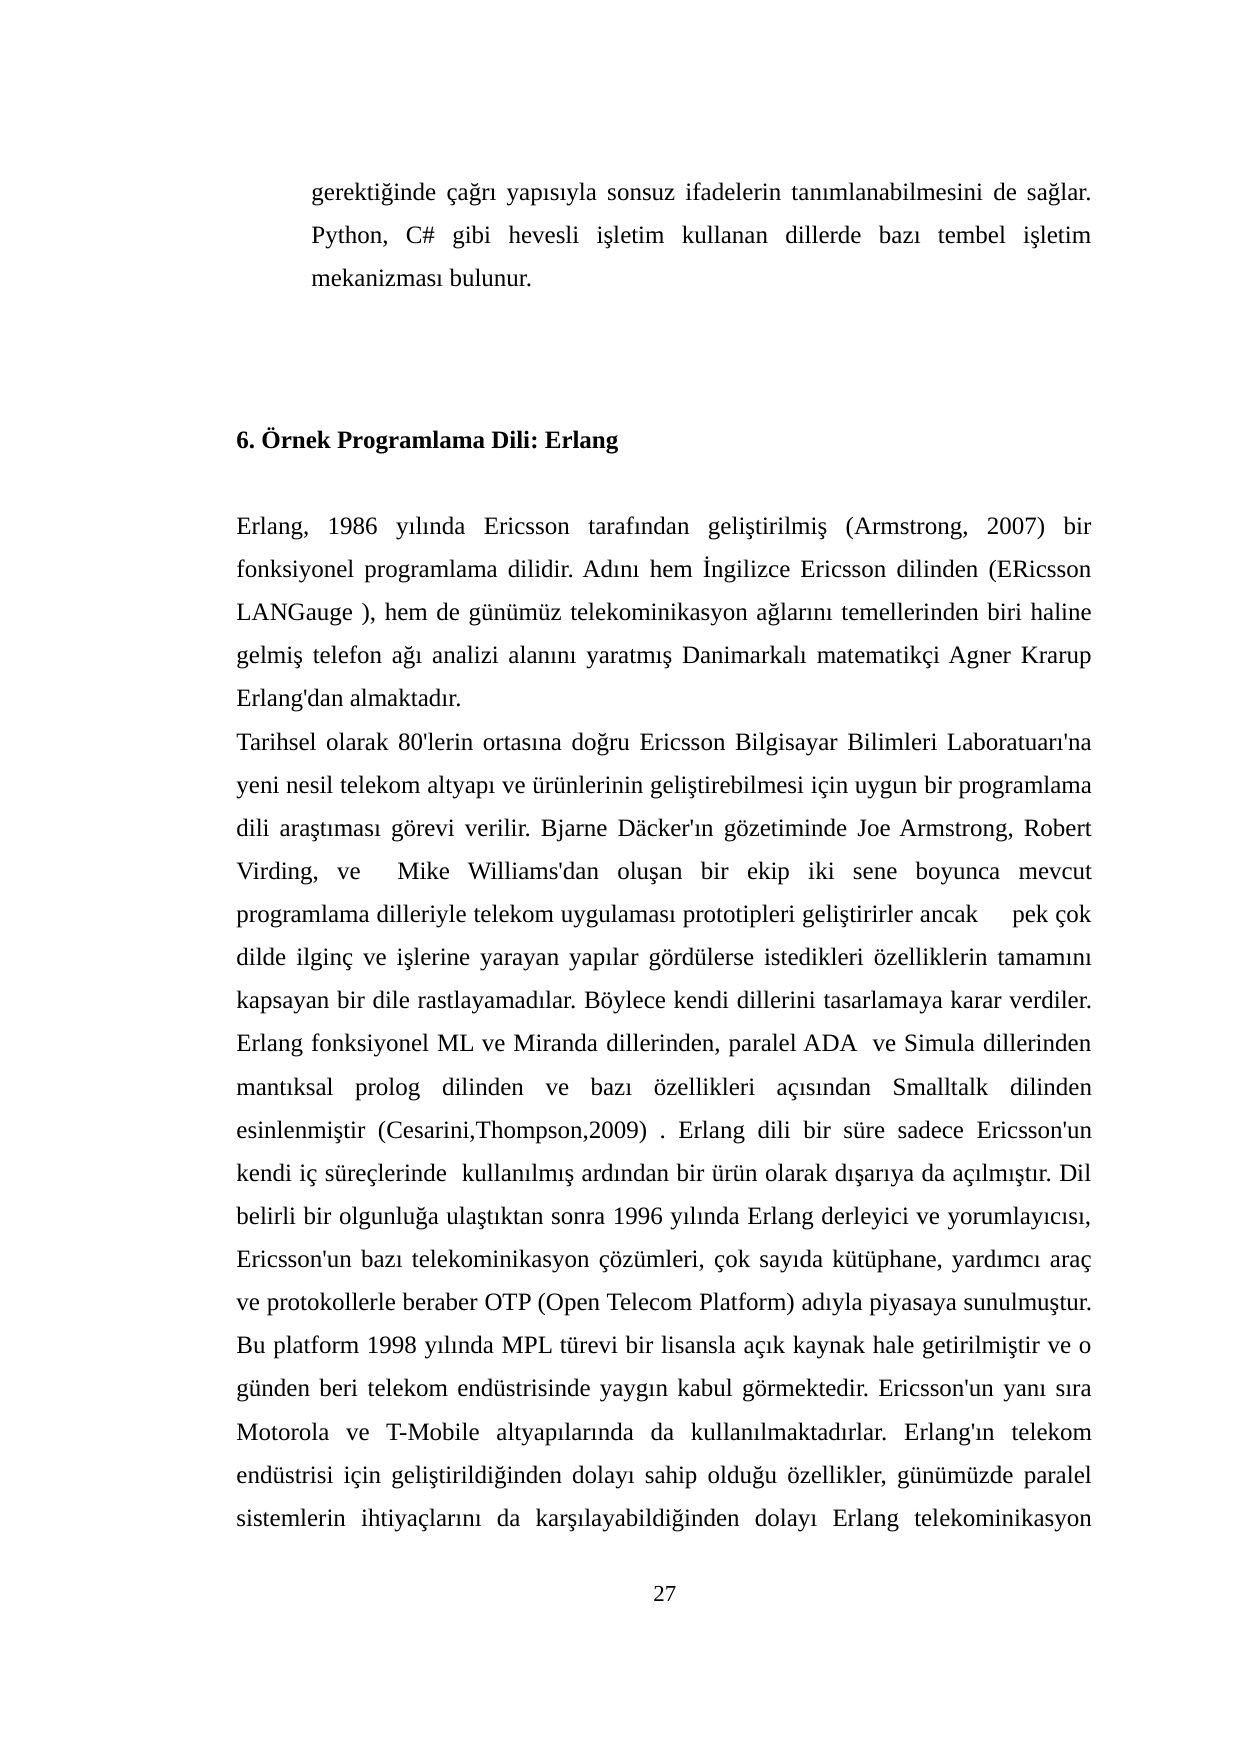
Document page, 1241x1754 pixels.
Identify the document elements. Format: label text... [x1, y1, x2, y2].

list gerektiğinde çağrı yapısıyla sonsuz ifadelerin tanımlanabilmesini de sağlar. Python, C# gibi hevesli işletim kullanan dillerde bazı tembel işletim mekanizması bulunur. [274, 177, 1093, 292]
text Tarihsel olarak 80'lerin ortasına doğru Ericsson Bilgisayar Bilimleri Laboratuarı'na yeni nesil telekom altyapı ve ürünlerinin geliştirebilmesi için uygun bir programlama dili araştıması görevi verilir. Bjarne Däcker'ın gözetiminde Joe Armstrong, Robert Virding, ve Mike Williams'dan oluşan bir ekip iki sene boyunca mevcut programlama dilleriyle telekom uygulaması prototipleri geliştirirler ancak pek çok dilde ilginç ve işlerine yarayan yapılar gördülerse istedikleri özelliklerin tamamını kapsayan bir dile rastlayamadılar. Böylece kendi dillerini tasarlamaya karar verdiler. Erlang fonksiyonel ML ve Miranda dillerinden, paralel ADA ve Simula dillerinden mantıksal prolog dilinden ve bazı özellikleri açısından Smalltalk dilinden esinlenmiştir (Cesarini,Thompson,2009) . Erlang dili bir süre sadece Ericsson'un kendi iç süreçlerinde kullanılmış ardından bir ürün olarak dışarıya da açılmıştır. Dil belirli bir olgunluğa ulaştıktan sonra 1996 yılında Erlang derleyici ve yorumlayıcısı, Ericsson'un bazı telekominikasyon çözümleri, çok sayıda kütüphane, yardımcı araç ve protokollerle beraber OTP (Open Telecom Platform) adıyla piyasaya sunulmuştur. Bu platform 1998 yılında MPL türevi bir lisansla açık kaynak hale getirilmiştir ve o günden beri telekom endüstrisinde yaygın kabul görmektedir. Ericsson'un yanı sıra Motorola ve T-Mobile altyapılarında da kullanılmaktadırlar. Erlang'ın telekom endüstrisi için geliştirildiğinden dolayı sahip olduğu özellikler, günümüzde paralel sistemlerin ihtiyaçlarını da karşılayabildiğinden dolayı Erlang telekominikasyon [236, 727, 1093, 1532]
subtitle Örnek Programlama Dili: Erlang [236, 425, 1093, 453]
text Erlang, 1986 yılında Ericsson tarafından geliştirilmiş (Armstrong, 2007) bir fonksiyonel programlama dilidir. Adını hem İngilizce Ericsson dilinden (ERicsson LANGauge ), hem de günümüz telekominikasyon ağlarını temellerinden biri haline gelmiş telefon ağı analizi alanını yaratmış Danimarkalı matematikçi Agner Krarup Erlang'dan almaktadır. [236, 511, 1093, 712]
